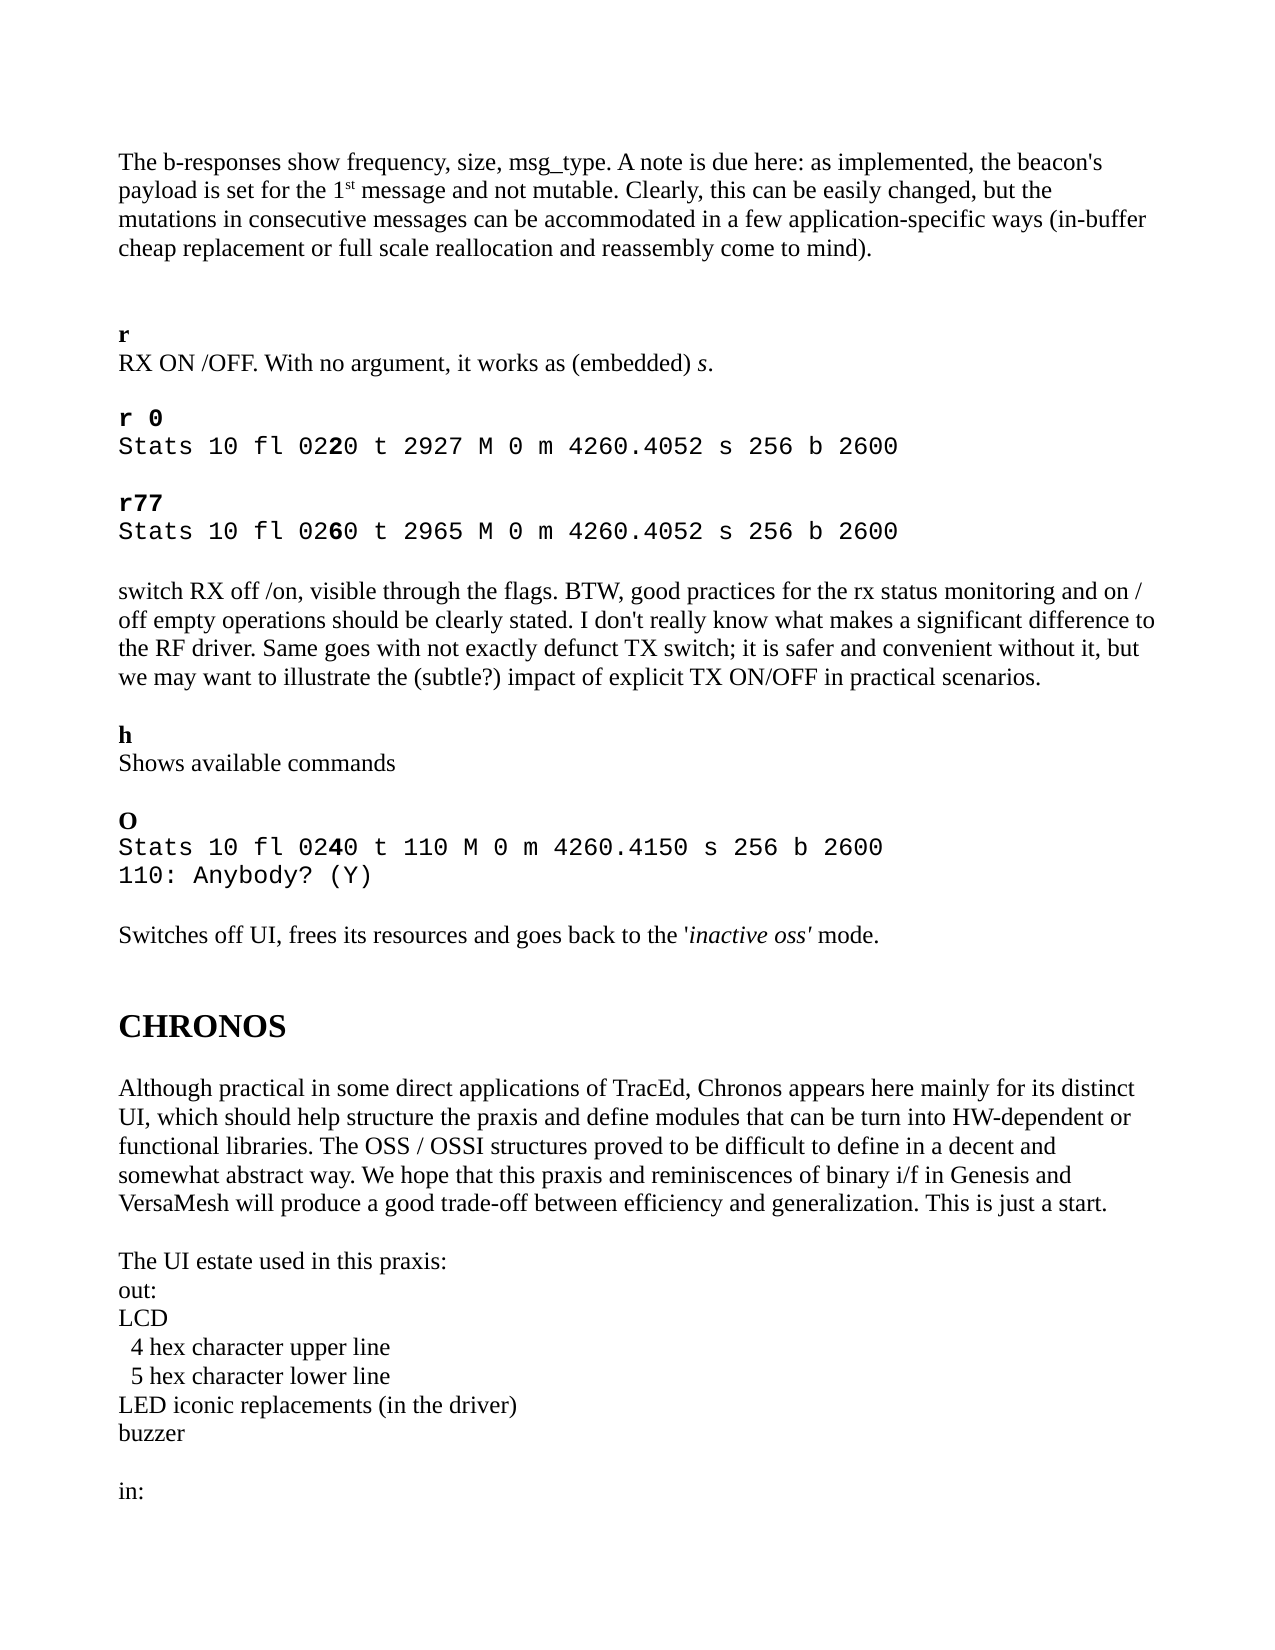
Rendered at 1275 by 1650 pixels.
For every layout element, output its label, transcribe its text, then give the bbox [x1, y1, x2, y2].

text Stats 10 fl 0260 t 2965 M 0 m 4260.4052 s 256 b 2600 [118, 519, 1157, 547]
text 4 hex character upper line [118, 1332, 1157, 1361]
text CHRONOS [118, 1006, 1157, 1045]
text out: [118, 1275, 1157, 1303]
text switch RX off /on, visible through the flags. BTW, good practices for the rx status monitoring and on / off empty operations should be clearly stated. I don't really know what makes a significant difference to the RF driver. Same goes with not exactly defunct TX switch; it is safer and convenient without it, but we may want to illustrate the (subtle?) impact of explicit TX ON/OFF in practical scenarios. [118, 576, 1157, 691]
text r [118, 319, 1157, 348]
text 5 hex character lower line [118, 1361, 1157, 1390]
text h [118, 720, 1157, 748]
text r77 [118, 491, 1157, 519]
text Shows available commands [118, 748, 1157, 777]
text 110: Anybody? (Y) [118, 863, 1157, 891]
text LCD [118, 1303, 1157, 1332]
text r 0 [118, 406, 1157, 434]
text LED iconic replacements (in the driver) [118, 1390, 1157, 1418]
text Switches off UI, frees its resources and goes back to the 'inactive oss' mode. [118, 920, 1157, 949]
text Stats 10 fl 0240 t 110 M 0 m 4260.4150 s 256 b 2600 [118, 835, 1157, 863]
text Stats 10 fl 0220 t 2927 M 0 m 4260.4052 s 256 b 2600 [118, 434, 1157, 462]
text The UI estate used in this praxis: [118, 1246, 1157, 1275]
text Although practical in some direct applications of TracEd, Chronos appears here mainly for its distinct UI, which should help structure the praxis and define modules that can be turn into HW-dependent or functional libraries. The OSS / OSSI structures proved to be difficult to define in a decent and somewhat abstract way. We hope that this praxis and reminiscences of binary i/f in Genesis and VersaMesh will produce a good trade-off between efficiency and generalization. This is just a start. [118, 1073, 1157, 1217]
text RX ON /OFF. With no argument, it works as (embedded) s. [118, 348, 1157, 377]
text The b-responses show frequency, size, msg_type. A note is due here: as implemented, the beacon's payload is set for the 1st message and not mutable. Clearly, this can be easily changed, but the mutations in consecutive messages can be accommodated in a few application-specific ways (in-buffer cheap replacement or full scale reallocation and reassembly come to mind). [118, 147, 1157, 262]
text O [118, 806, 1157, 835]
text buzzer [118, 1418, 1157, 1447]
text in: [118, 1476, 1157, 1505]
